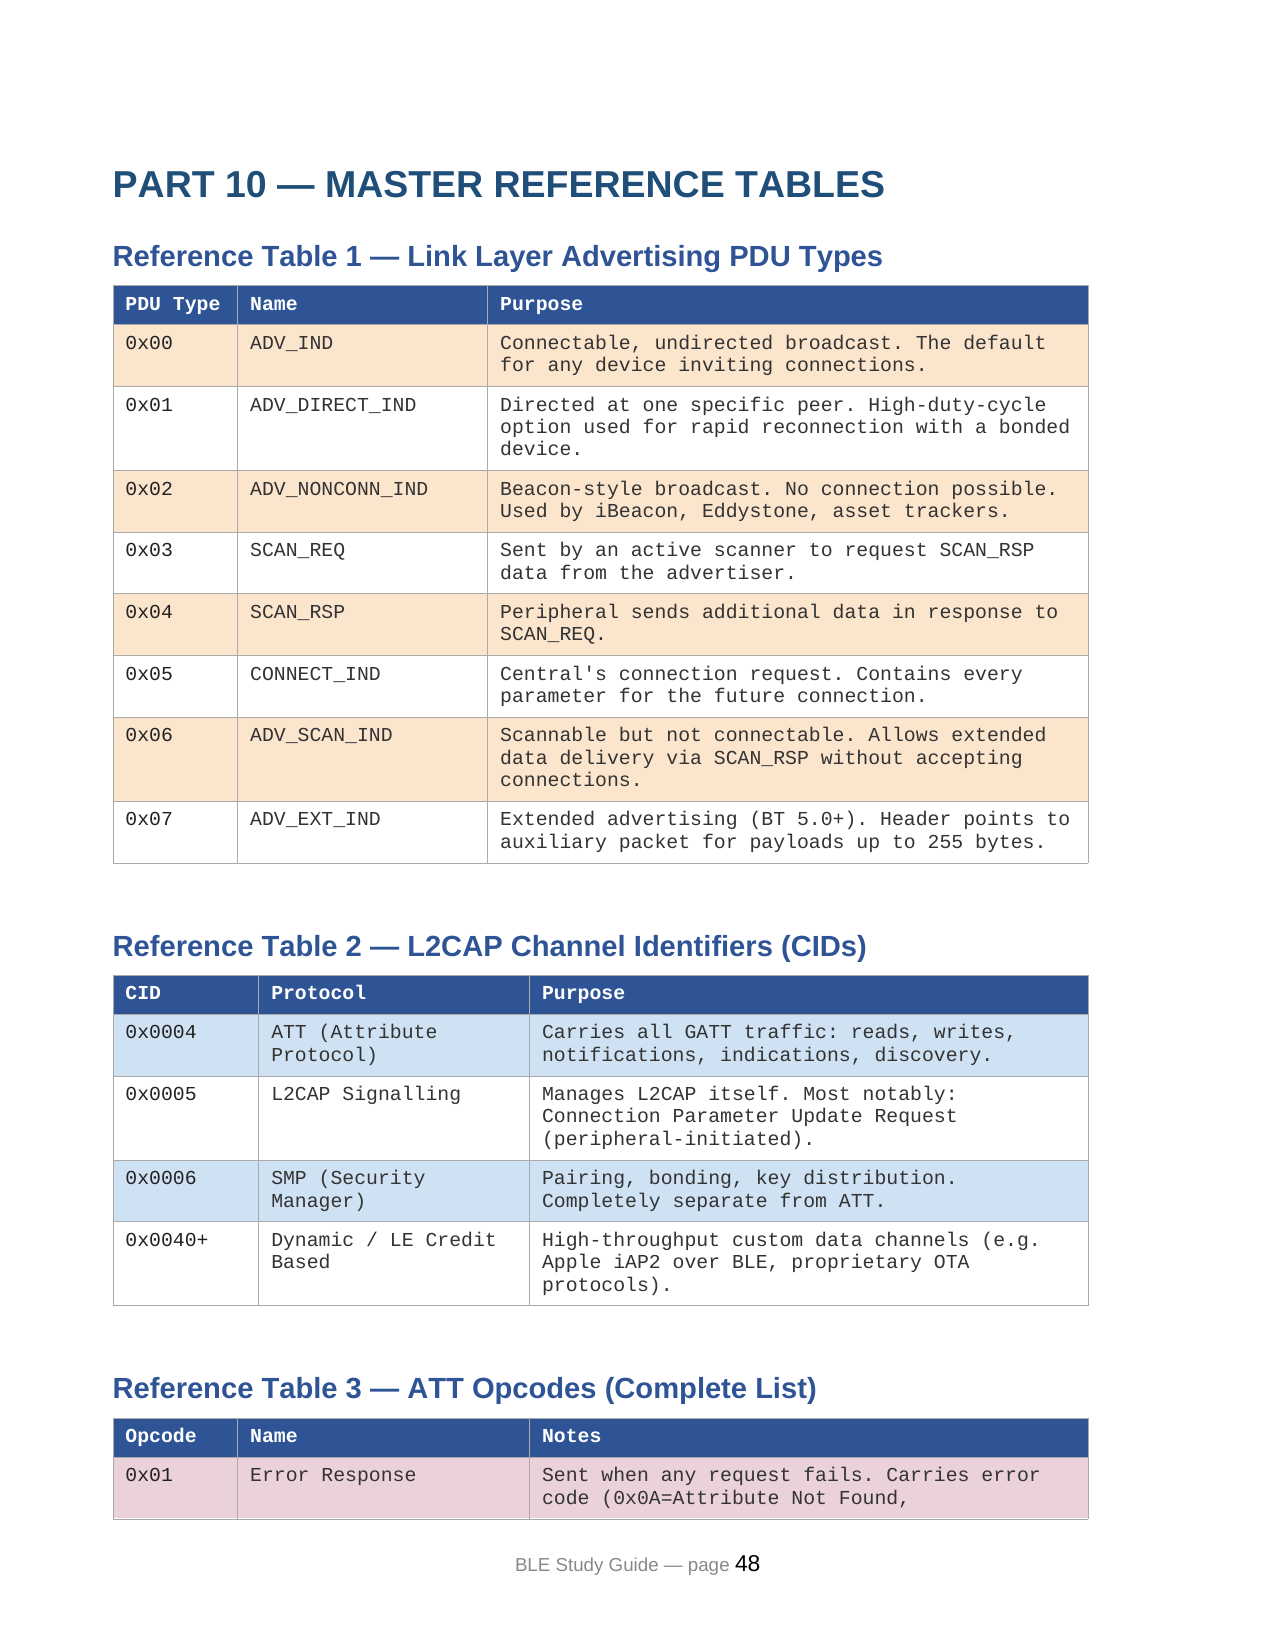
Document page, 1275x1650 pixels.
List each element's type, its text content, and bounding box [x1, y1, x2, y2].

table_header Name [238, 286, 487, 324]
table_cell Pairing, bonding, key distribution. Completely separate from ATT. [530, 1161, 1088, 1221]
table_cell Error Response [238, 1458, 529, 1518]
table_cell ATT (Attribute Protocol) [259, 1015, 529, 1076]
table_header Opcode [114, 1419, 237, 1457]
table_cell SCAN_REQ [238, 533, 487, 593]
table_header CID [114, 976, 258, 1014]
table_cell High-throughput custom data channels (e.g. Apple iAP2 over BLE, proprietary OTA protocols). [530, 1222, 1088, 1305]
subtitle PART 10 — MASTER REFERENCE TABLES [112, 162, 1162, 206]
table_cell Sent by an active scanner to request SCAN_RSP data from the advertiser. [488, 533, 1088, 593]
table_cell Peripheral sends additional data in response to SCAN_REQ. [488, 594, 1088, 655]
table_cell 0x01 [114, 1458, 237, 1518]
table_cell Scannable but not connectable. Allows extended data delivery via SCAN_RSP without accepting connections. [488, 718, 1088, 801]
table_header PDU Type [114, 286, 237, 324]
table_cell 0x0006 [114, 1161, 258, 1221]
table_header Name [238, 1419, 529, 1457]
table_cell ADV_NONCONN_IND [238, 471, 487, 532]
table_cell 0x05 [114, 656, 237, 717]
table_cell 0x00 [114, 325, 237, 386]
table_cell ADV_DIRECT_IND [238, 387, 487, 470]
table_cell CONNECT_IND [238, 656, 487, 717]
table_cell Extended advertising (BT 5.0+). Header points to auxiliary packet for payloads up to 255 bytes. [488, 802, 1088, 862]
subtitle Reference Table 2 — L2CAP Channel Identifiers (CIDs) [112, 928, 1162, 962]
table_cell 0x04 [114, 594, 237, 655]
table_cell Manages L2CAP itself. Most notably: Connection Parameter Update Request (peripheral-initiated). [530, 1077, 1088, 1159]
table_cell ADV_SCAN_IND [238, 718, 487, 801]
table_cell Carries all GATT traffic: reads, writes, notifications, indications, discovery. [530, 1015, 1088, 1076]
table_cell Beacon-style broadcast. No connection possible. Used by iBeacon, Eddystone, asset trackers. [488, 471, 1088, 532]
table_cell 0x07 [114, 802, 237, 862]
table_cell 0x03 [114, 533, 237, 593]
table_cell 0x02 [114, 471, 237, 532]
table_cell 0x0004 [114, 1015, 258, 1076]
table_cell 0x0005 [114, 1077, 258, 1159]
table_cell ADV_IND [238, 325, 487, 386]
table_cell SCAN_RSP [238, 594, 487, 655]
table_header Purpose [530, 976, 1088, 1014]
table_header Purpose [488, 286, 1088, 324]
table_cell 0x01 [114, 387, 237, 470]
table_cell 0x0040+ [114, 1222, 258, 1305]
table_cell Directed at one specific peer. High-duty-cycle option used for rapid reconnection with a bonded device. [488, 387, 1088, 470]
table_cell Dynamic / LE Credit Based [259, 1222, 529, 1305]
table_cell ADV_EXT_IND [238, 802, 487, 862]
table_header Protocol [259, 976, 529, 1014]
table_cell Central's connection request. Contains every parameter for the future connection. [488, 656, 1088, 717]
table_cell SMP (Security Manager) [259, 1161, 529, 1221]
subtitle Reference Table 3 — ATT Opcodes (Complete List) [112, 1371, 1162, 1405]
table_cell Connectable, undirected broadcast. The default for any device inviting connections. [488, 325, 1088, 386]
table_header Notes [530, 1419, 1088, 1457]
table_cell Sent when any request fails. Carries error code (0x0A=Attribute Not Found, [530, 1458, 1088, 1518]
table_cell 0x06 [114, 718, 237, 801]
table_cell L2CAP Signalling [259, 1077, 529, 1159]
subtitle Reference Table 1 — Link Layer Advertising PDU Types [112, 239, 1162, 272]
